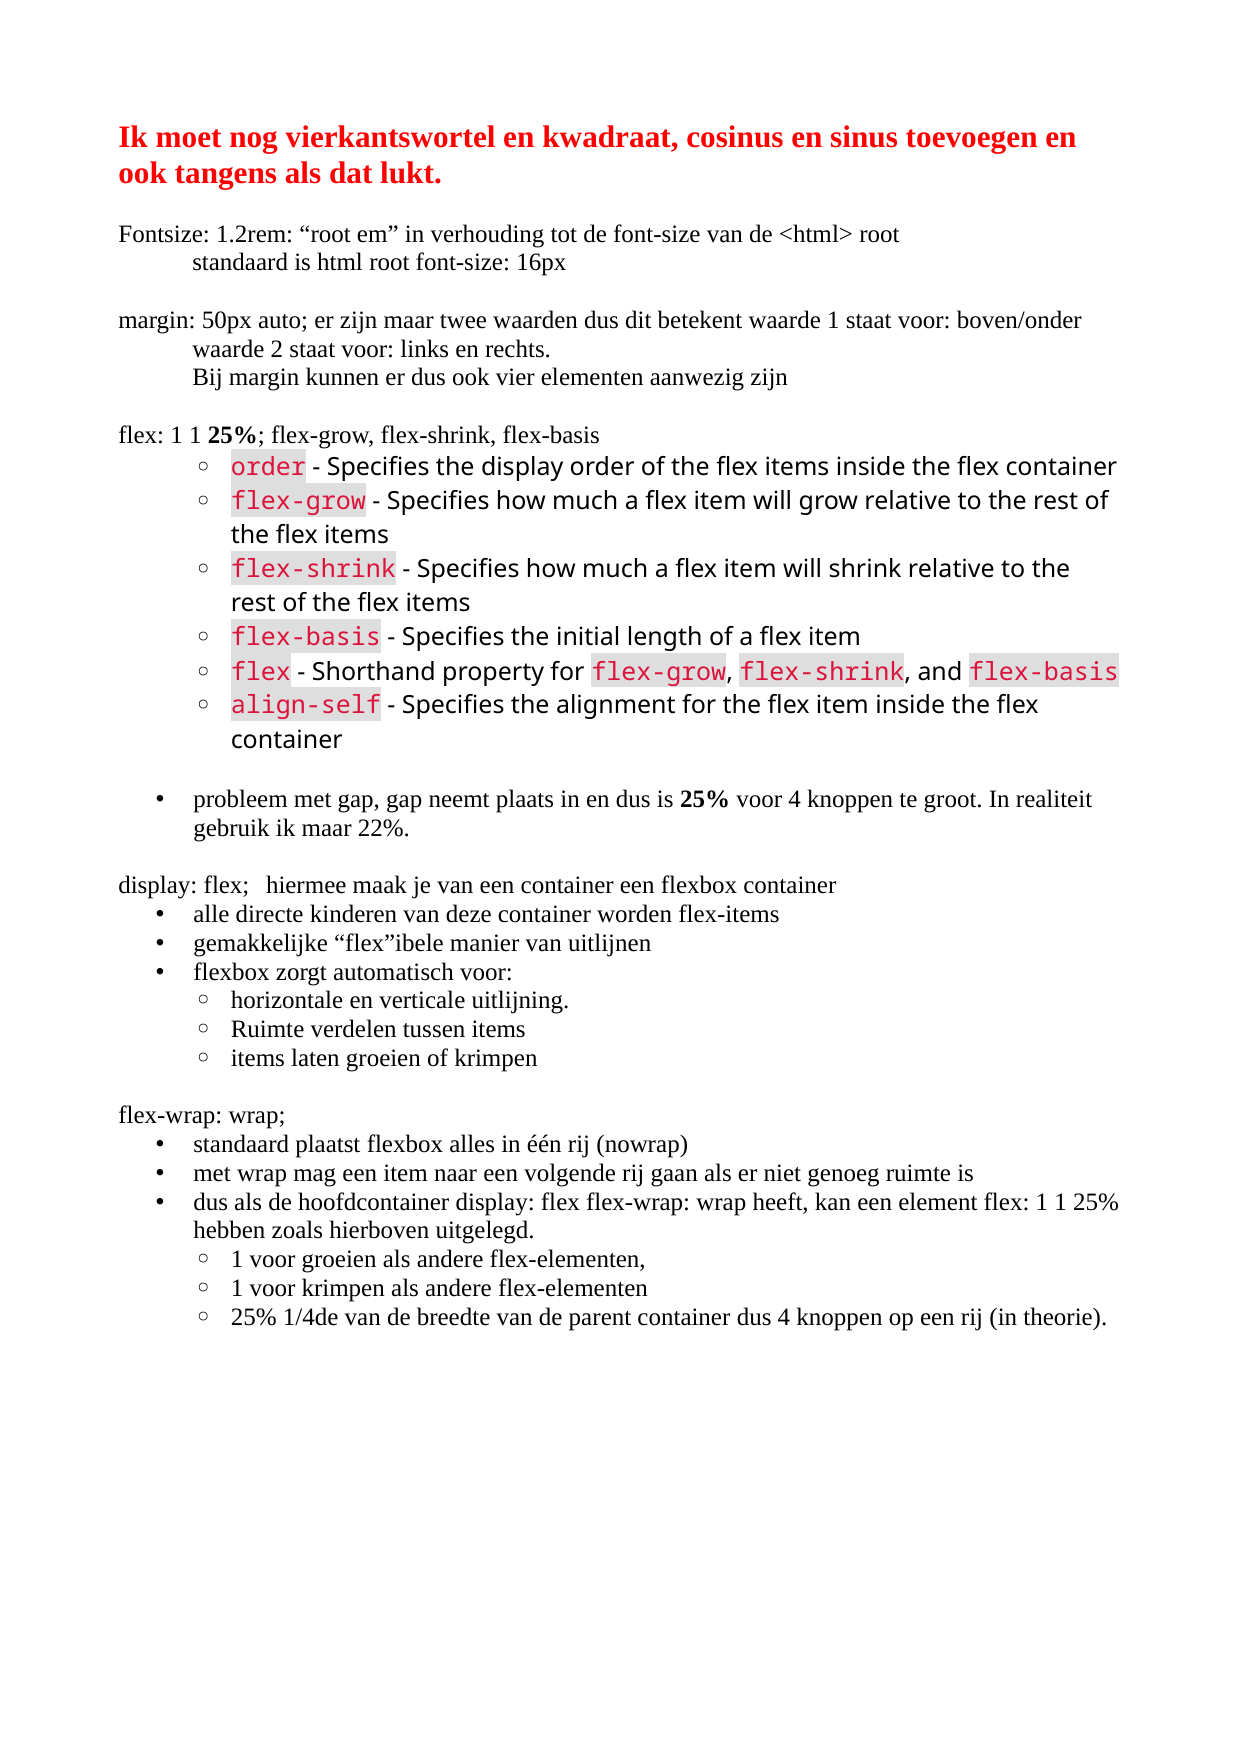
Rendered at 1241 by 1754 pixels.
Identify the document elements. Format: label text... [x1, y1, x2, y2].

list Ruimte verdelen tussen items [193, 1014, 1122, 1043]
text Bij margin kunnen er dus ook vier elementen aanwezig zijn [118, 362, 1122, 391]
list 25% 1/4de van de breedte van de parent container dus 4 knoppen op een rij (in theorie). [193, 1302, 1122, 1330]
list flex-shrink - Specifies how much a flex item will shrink relative to the rest of the flex items [193, 551, 1122, 619]
list probleem met gap, gap neemt plaats in en dus is 25% voor 4 knoppen te groot. In realiteit gebruik ik maar 22%. [156, 784, 1122, 842]
list horizontale en verticale uitlijning. [193, 985, 1122, 1014]
list flex-basis - Specifies the initial length of a flex item [193, 619, 1122, 653]
text Fontsize: 1.2rem: “root em” in verhouding tot de font-size van de <html> root [118, 219, 1122, 247]
list alle directe kinderen van deze container worden flex-items [156, 899, 1122, 928]
list flex-grow - Specifies how much a flex item will grow relative to the rest of the flex items [193, 483, 1122, 551]
text Ik moet nog vierkantswortel en kwadraat, cosinus en sinus toevoegen en ook tangens als dat lukt. [118, 118, 1122, 190]
list align-self - Specifies the alignment for the flex item inside the flex container [193, 687, 1122, 755]
text margin: 50px auto; er zijn maar twee waarden dus dit betekent waarde 1 staat voor: boven/onder [118, 305, 1122, 334]
list gemakkelijke “flex”ibele manier van uitlijnen [156, 928, 1122, 957]
list dus als de hoofdcontainer display: flex flex-wrap: wrap heeft, kan een element flex: 1 1 25% hebben zoals hierboven uitgelegd. [156, 1187, 1122, 1244]
list 1 voor groeien als andere flex-elementen, [193, 1244, 1122, 1273]
list order - Specifies the display order of the flex items inside the flex container [193, 449, 1122, 483]
list standaard plaatst flexbox alles in één rij (nowrap) [156, 1129, 1122, 1158]
list 1 voor krimpen als andere flex-elementen [193, 1273, 1122, 1302]
list flex - Shorthand property for flex-grow, flex-shrink, and flex-basis [193, 653, 1122, 687]
list met wrap mag een item naar een volgende rij gaan als er niet genoeg ruimte is [156, 1158, 1122, 1187]
text waarde 2 staat voor: links en rechts. [118, 334, 1122, 362]
text standaard is html root font-size: 16px [118, 247, 1122, 276]
text display: flex; hiermee maak je van een container een flexbox container [118, 870, 1122, 899]
list flexbox zorgt automatisch voor: [156, 957, 1122, 985]
list items laten groeien of krimpen [193, 1043, 1122, 1072]
text flex: 1 1 25%; flex-grow, flex-shrink, flex-basis [118, 420, 1122, 449]
text flex-wrap: wrap; [118, 1100, 1122, 1129]
